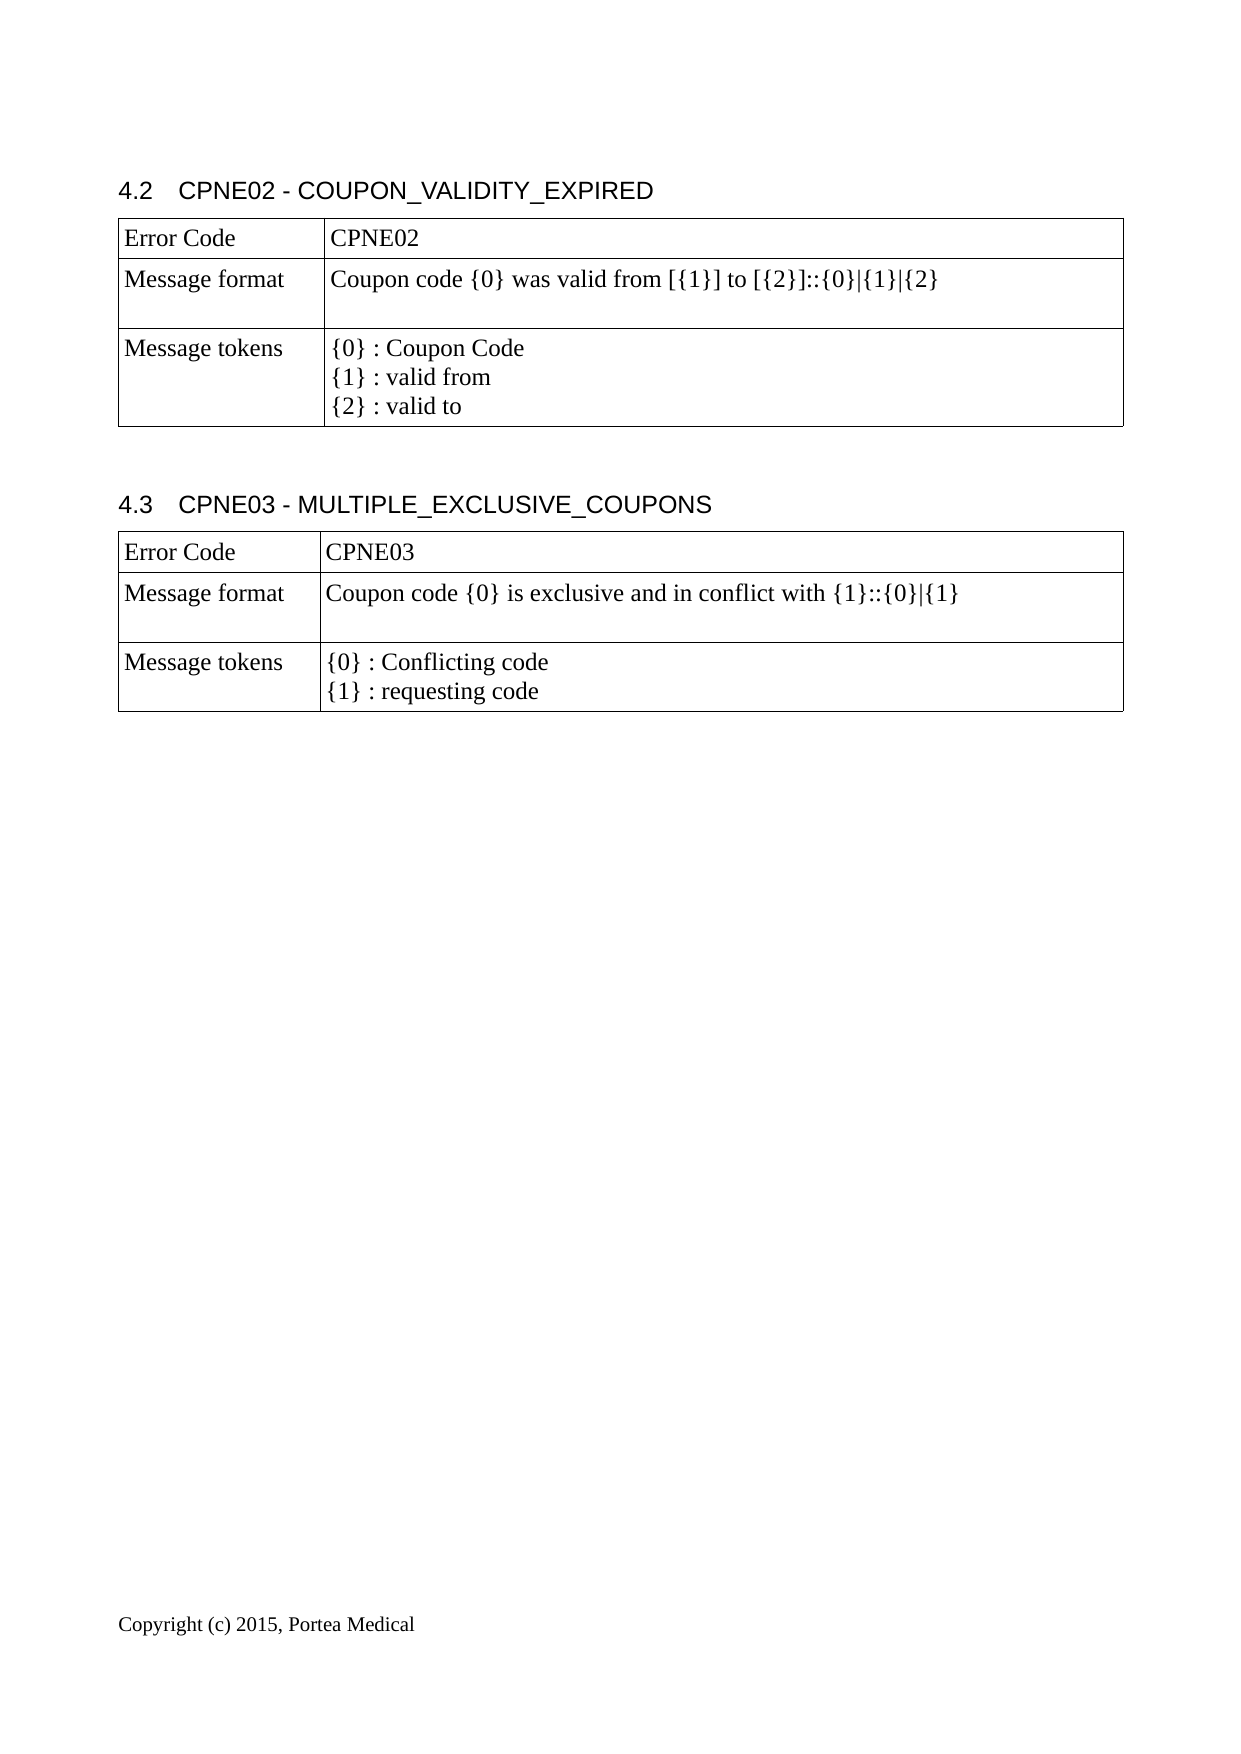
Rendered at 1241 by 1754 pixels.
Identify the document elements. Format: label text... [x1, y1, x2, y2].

table_cell Coupon code {0} was valid from [{1}] to [{2}]::{0}|{1}|{2} [325, 259, 1123, 328]
subtitle CPNE03 - MULTIPLE_EXCLUSIVE_COUPONS [118, 490, 1122, 519]
table_cell Message tokens [119, 643, 320, 711]
table_cell Message tokens [119, 329, 324, 426]
table_header CPNE02 [325, 219, 1123, 258]
table_header Error Code [119, 532, 320, 572]
subtitle CPNE02 - COUPON_VALIDITY_EXPIRED [118, 176, 1122, 205]
table_cell Coupon code {0} is exclusive and in conflict with {1}::{0}|{1} [321, 573, 1123, 642]
table_header Error Code [119, 219, 324, 258]
table_cell {0} : Coupon Code {1} : valid from {2} : valid to [325, 329, 1123, 426]
table_cell Message format [119, 573, 320, 642]
table_cell Message format [119, 259, 324, 328]
table_header CPNE03 [321, 532, 1123, 572]
table_cell {0} : Conflicting code {1} : requesting code [321, 643, 1123, 711]
